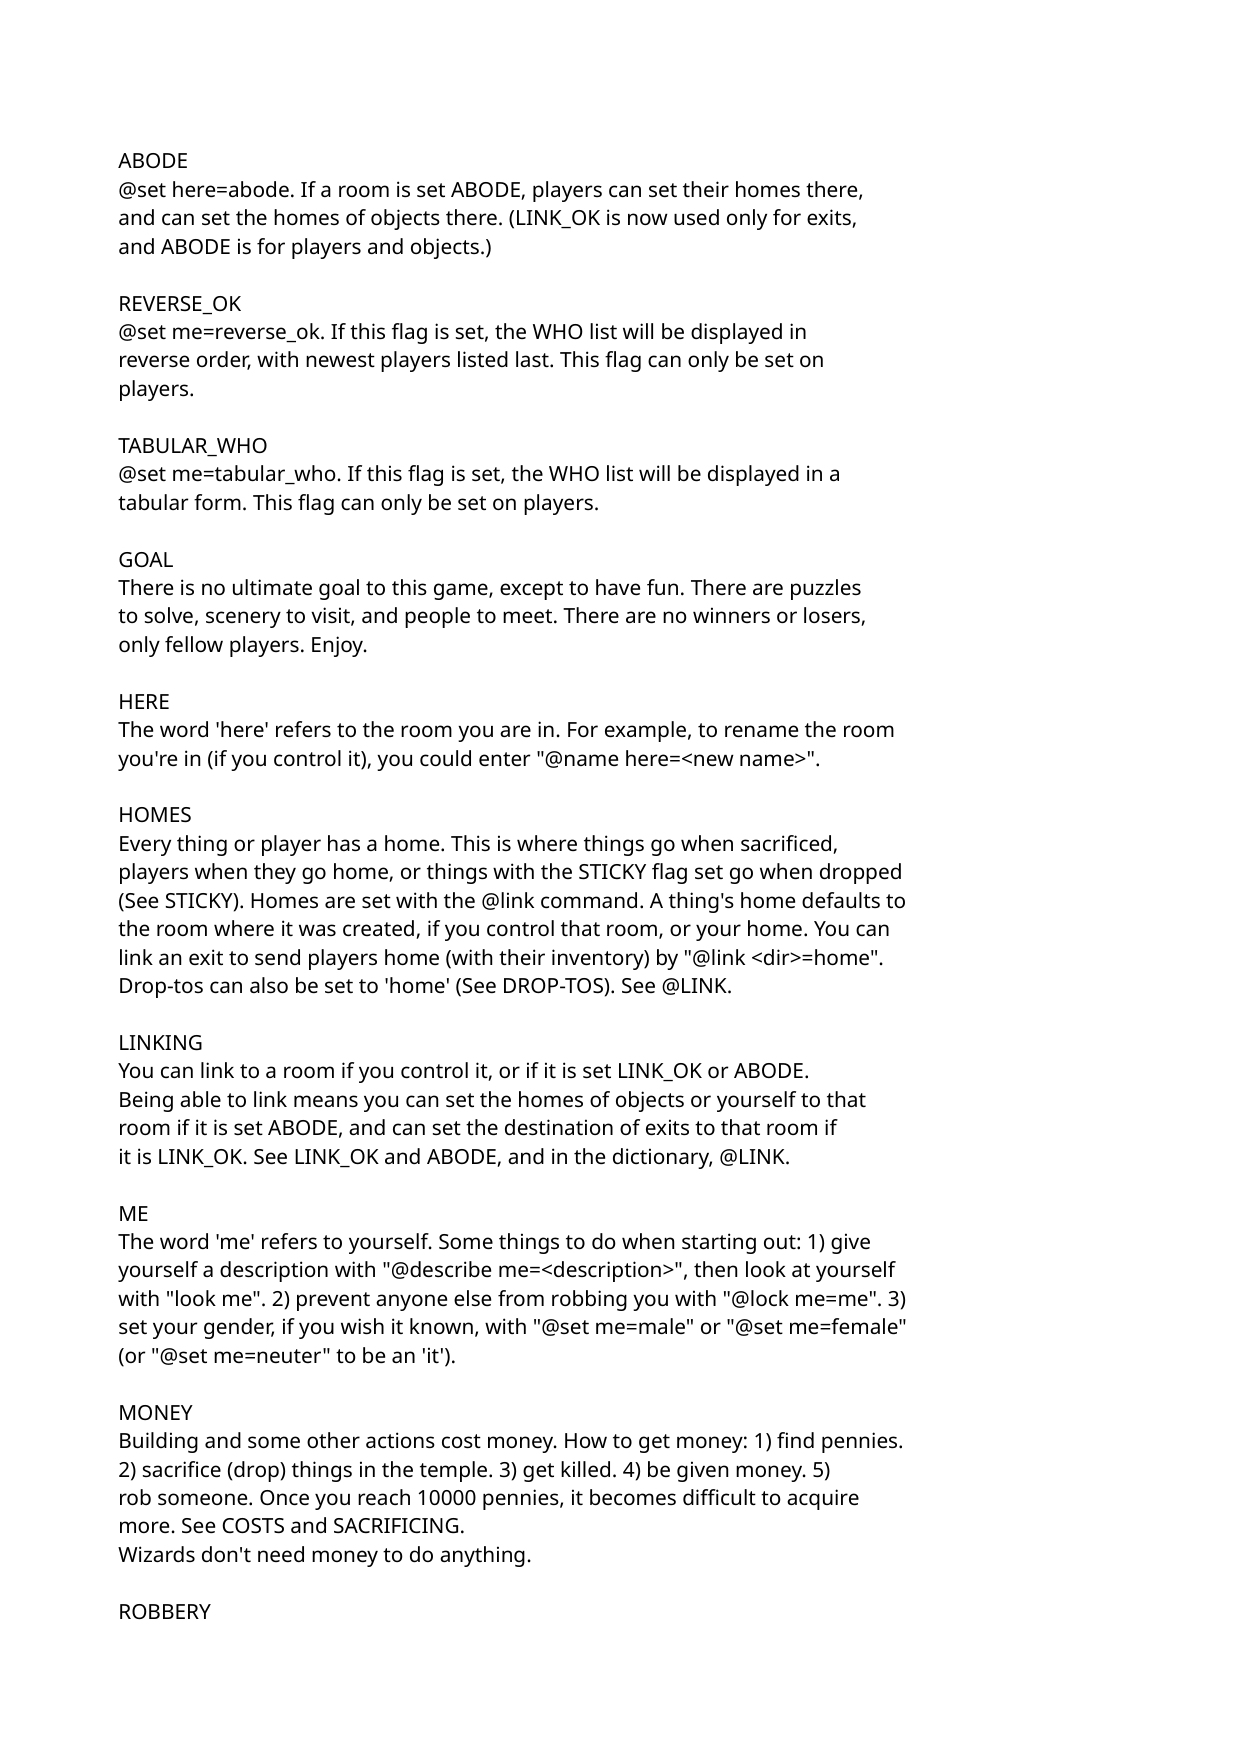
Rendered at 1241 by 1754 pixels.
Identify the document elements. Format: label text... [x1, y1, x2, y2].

text The word 'here' refers to the room you are in. For example, to rename the room [118, 715, 1122, 744]
text TABULAR_WHO [118, 431, 1122, 459]
text The word 'me' refers to yourself. Some things to do when starting out: 1) give [118, 1227, 1122, 1256]
text @set here=abode. If a room is set ABODE, players can set their homes there, [118, 175, 1122, 203]
text link an exit to send players home (with their inventory) by "@link <dir>=home". [118, 943, 1122, 971]
text set your gender, if you wish it known, with "@set me=male" or "@set me=female" [118, 1312, 1122, 1341]
text (See STICKY). Homes are set with the @link command. A thing's home defaults to [118, 886, 1122, 914]
text to solve, scenery to visit, and people to meet. There are no winners or losers, [118, 602, 1122, 630]
text and ABODE is for players and objects.) [118, 232, 1122, 260]
text ME [118, 1199, 1122, 1227]
text @set me=reverse_ok. If this flag is set, the WHO list will be displayed in [118, 317, 1122, 346]
text REVERSE_OK [118, 289, 1122, 317]
text yourself a description with "@describe me=<description>", then look at yourself [118, 1256, 1122, 1284]
text LINKING [118, 1028, 1122, 1057]
text the room where it was created, if you control that room, or your home. You can [118, 914, 1122, 943]
text players when they go home, or things with the STICKY flag set go when dropped [118, 857, 1122, 886]
text more. See COSTS and SACRIFICING. [118, 1512, 1122, 1540]
text You can link to a room if you control it, or if it is set LINK_OK or ABODE. [118, 1057, 1122, 1085]
text it is LINK_OK. See LINK_OK and ABODE, and in the dictionary, @LINK. [118, 1142, 1122, 1170]
text ROBBERY [118, 1597, 1122, 1625]
text rob someone. Once you reach 10000 pennies, it becomes difficult to acquire [118, 1483, 1122, 1512]
text HERE [118, 687, 1122, 715]
text HOMES [118, 801, 1122, 829]
text 2) sacrifice (drop) things in the temple. 3) get killed. 4) be given money. 5) [118, 1455, 1122, 1483]
text Being able to link means you can set the homes of objects or yourself to that [118, 1085, 1122, 1113]
text room if it is set ABODE, and can set the destination of exits to that room if [118, 1113, 1122, 1142]
text players. [118, 374, 1122, 402]
text ABODE [118, 147, 1122, 175]
text and can set the homes of objects there. (LINK_OK is now used only for exits, [118, 203, 1122, 232]
text There is no ultimate goal to this game, except to have fun. There are puzzles [118, 573, 1122, 602]
text reverse order, with newest players listed last. This flag can only be set on [118, 346, 1122, 374]
text MONEY [118, 1398, 1122, 1426]
text Every thing or player has a home. This is where things go when sacrificed, [118, 829, 1122, 857]
text tabular form. This flag can only be set on players. [118, 488, 1122, 516]
text GOAL [118, 545, 1122, 573]
text @set me=tabular_who. If this flag is set, the WHO list will be displayed in a [118, 459, 1122, 488]
text Building and some other actions cost money. How to get money: 1) find pennies. [118, 1426, 1122, 1455]
text with "look me". 2) prevent anyone else from robbing you with "@lock me=me". 3) [118, 1284, 1122, 1312]
text you're in (if you control it), you could enter "@name here=<new name>". [118, 744, 1122, 772]
text only fellow players. Enjoy. [118, 630, 1122, 658]
text Drop-tos can also be set to 'home' (See DROP-TOS). See @LINK. [118, 971, 1122, 1000]
text (or "@set me=neuter" to be an 'it'). [118, 1341, 1122, 1369]
text Wizards don't need money to do anything. [118, 1540, 1122, 1568]
